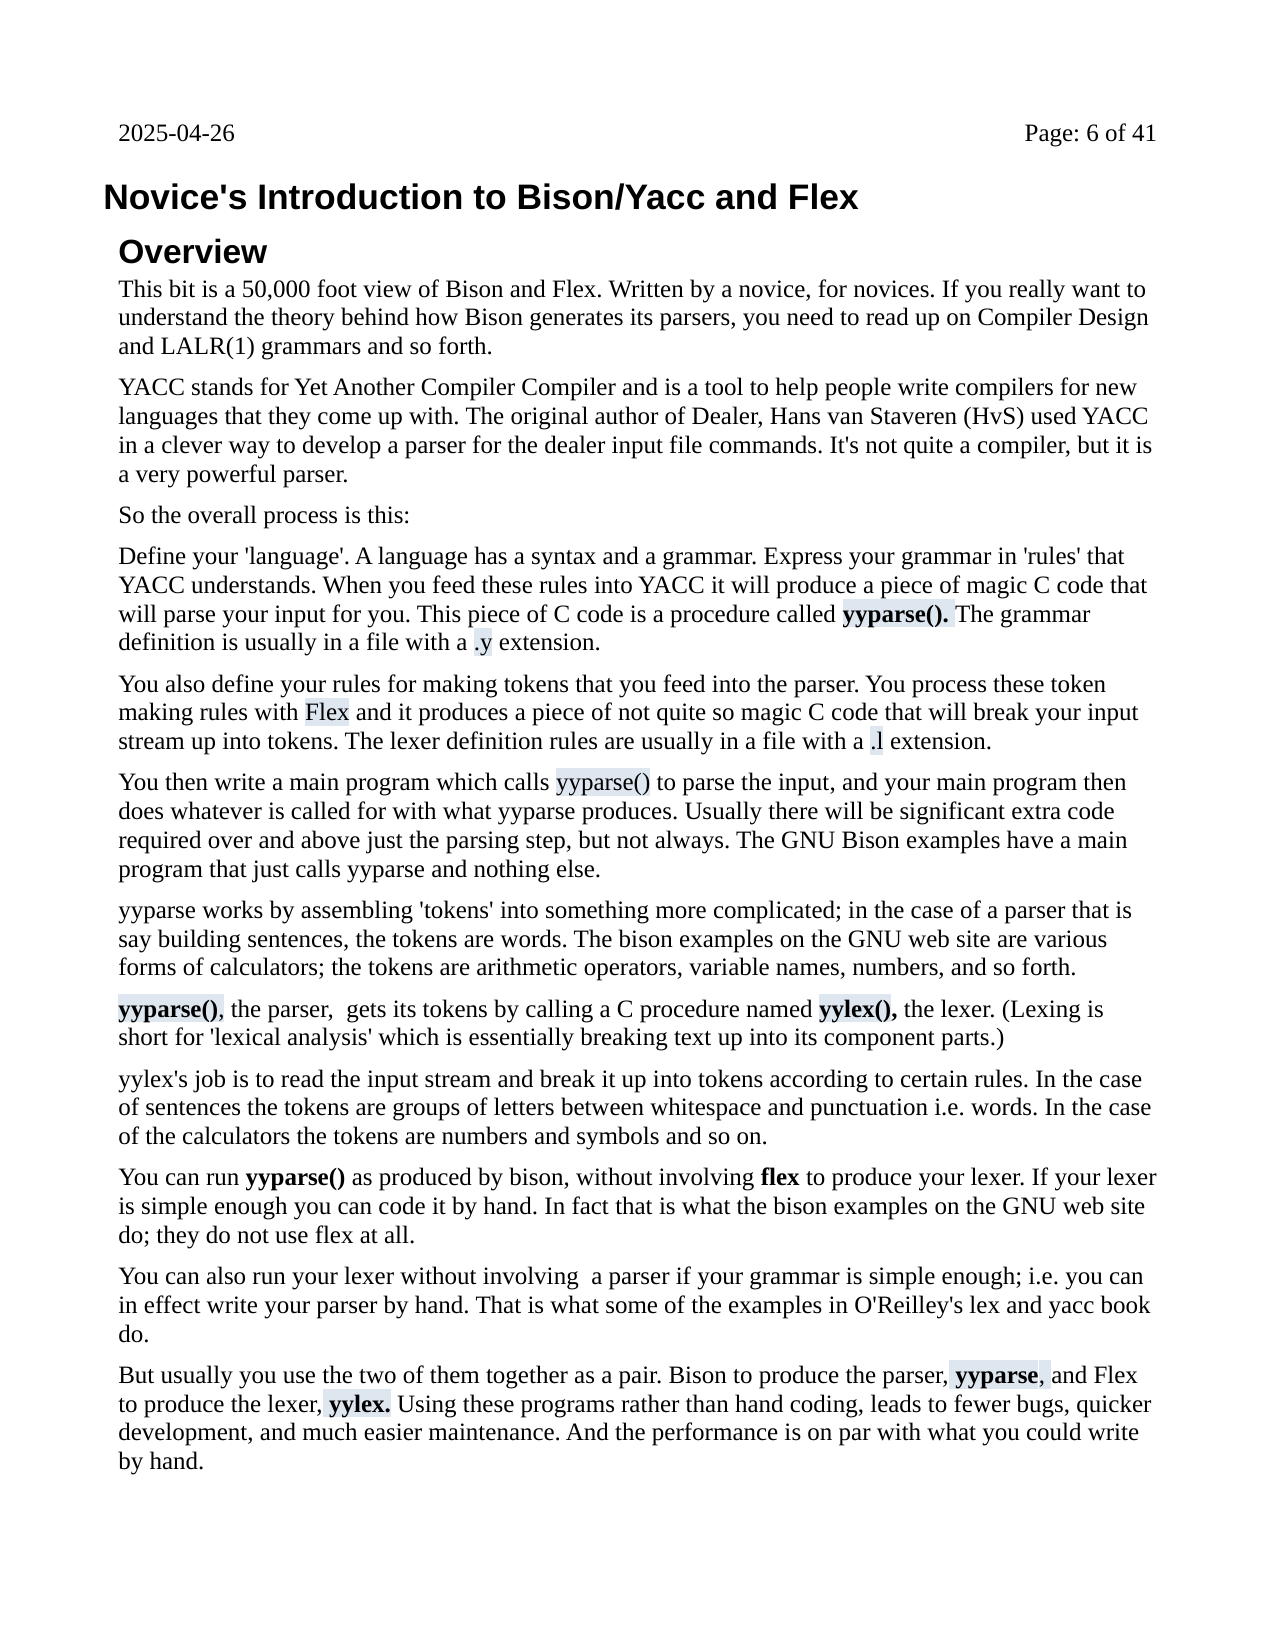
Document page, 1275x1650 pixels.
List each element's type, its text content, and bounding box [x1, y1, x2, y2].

text yylex's job is to read the input stream and break it up into tokens according to certain rules. In the case of sentences the tokens are groups of letters between whitespace and punctuation i.e. words. In the case of the calculators the tokens are numbers and symbols and so on. [118, 1064, 1157, 1150]
text You then write a main program which calls yyparse() to parse the input, and your main program then does whatever is called for with what yyparse produces. Usually there will be significant extra code required over and above just the parsing step, but not always. The GNU Bison examples have a main program that just calls yyparse and nothing else. [118, 767, 1157, 882]
text You can run yyparse() as produced by bison, without involving flex to produce your lexer. If your lexer is simple enough you can code it by hand. In fact that is what the bison examples on the GNU web site do; they do not use flex at all. [118, 1162, 1157, 1249]
text yyparse(), the parser, gets its tokens by calling a C procedure named yylex(), the lexer. (Lexing is short for 'lexical analysis' which is essentially breaking text up into its component parts.) [118, 994, 1157, 1051]
text Define your 'language'. A language has a syntax and a grammar. Express your grammar in 'rules' that YACC understands. When you feed these rules into YACC it will produce a piece of magic C code that will parse your input for you. This piece of C code is a procedure called yyparse(). The grammar definition is usually in a file with a .y extension. [118, 541, 1157, 656]
text This bit is a 50,000 foot view of Bison and Flex. Written by a novice, for novices. If you really want to understand the theory behind how Bison generates its parsers, you need to read up on Compiler Design and LALR(1) grammars and so forth. [118, 274, 1157, 360]
text You can also run your lexer without involving a parser if your grammar is simple enough; i.e. you can in effect write your parser by hand. That is what some of the examples in O'Reilley's lex and yacc book do. [118, 1261, 1157, 1347]
text YACC stands for Yet Another Compiler Compiler and is a tool to help people write compilers for new languages that they come up with. The original author of Dealer, Hans van Staveren (HvS) used YACC in a clever way to develop a parser for the dealer input file commands. It's not quite a compiler, but it is a very powerful parser. [118, 372, 1157, 487]
text So the overall process is this: [118, 500, 1157, 529]
text You also define your rules for making tokens that you feed into the parser. You process these token making rules with Flex and it produces a piece of not quite so magic C code that will break your input stream up into tokens. The lexer definition rules are usually in a file with a .l extension. [118, 669, 1157, 755]
text But usually you use the two of them together as a pair. Bison to produce the parser, yyparse, and Flex to produce the lexer, yylex. Using these programs rather than hand coding, leads to fewer bugs, quicker development, and much easier maintenance. And the performance is on par with what you could write by hand. [118, 1360, 1157, 1475]
subtitle Overview [118, 232, 1157, 271]
subtitle Novice's Introduction to Bison/Yacc and Flex [103, 176, 1157, 217]
text yyparse works by assembling 'tokens' into something more complicated; in the case of a parser that is say building sentences, the tokens are words. The bison examples on the GNU web site are various forms of calculators; the tokens are arithmetic operators, variable names, numbers, and so forth. [118, 895, 1157, 981]
